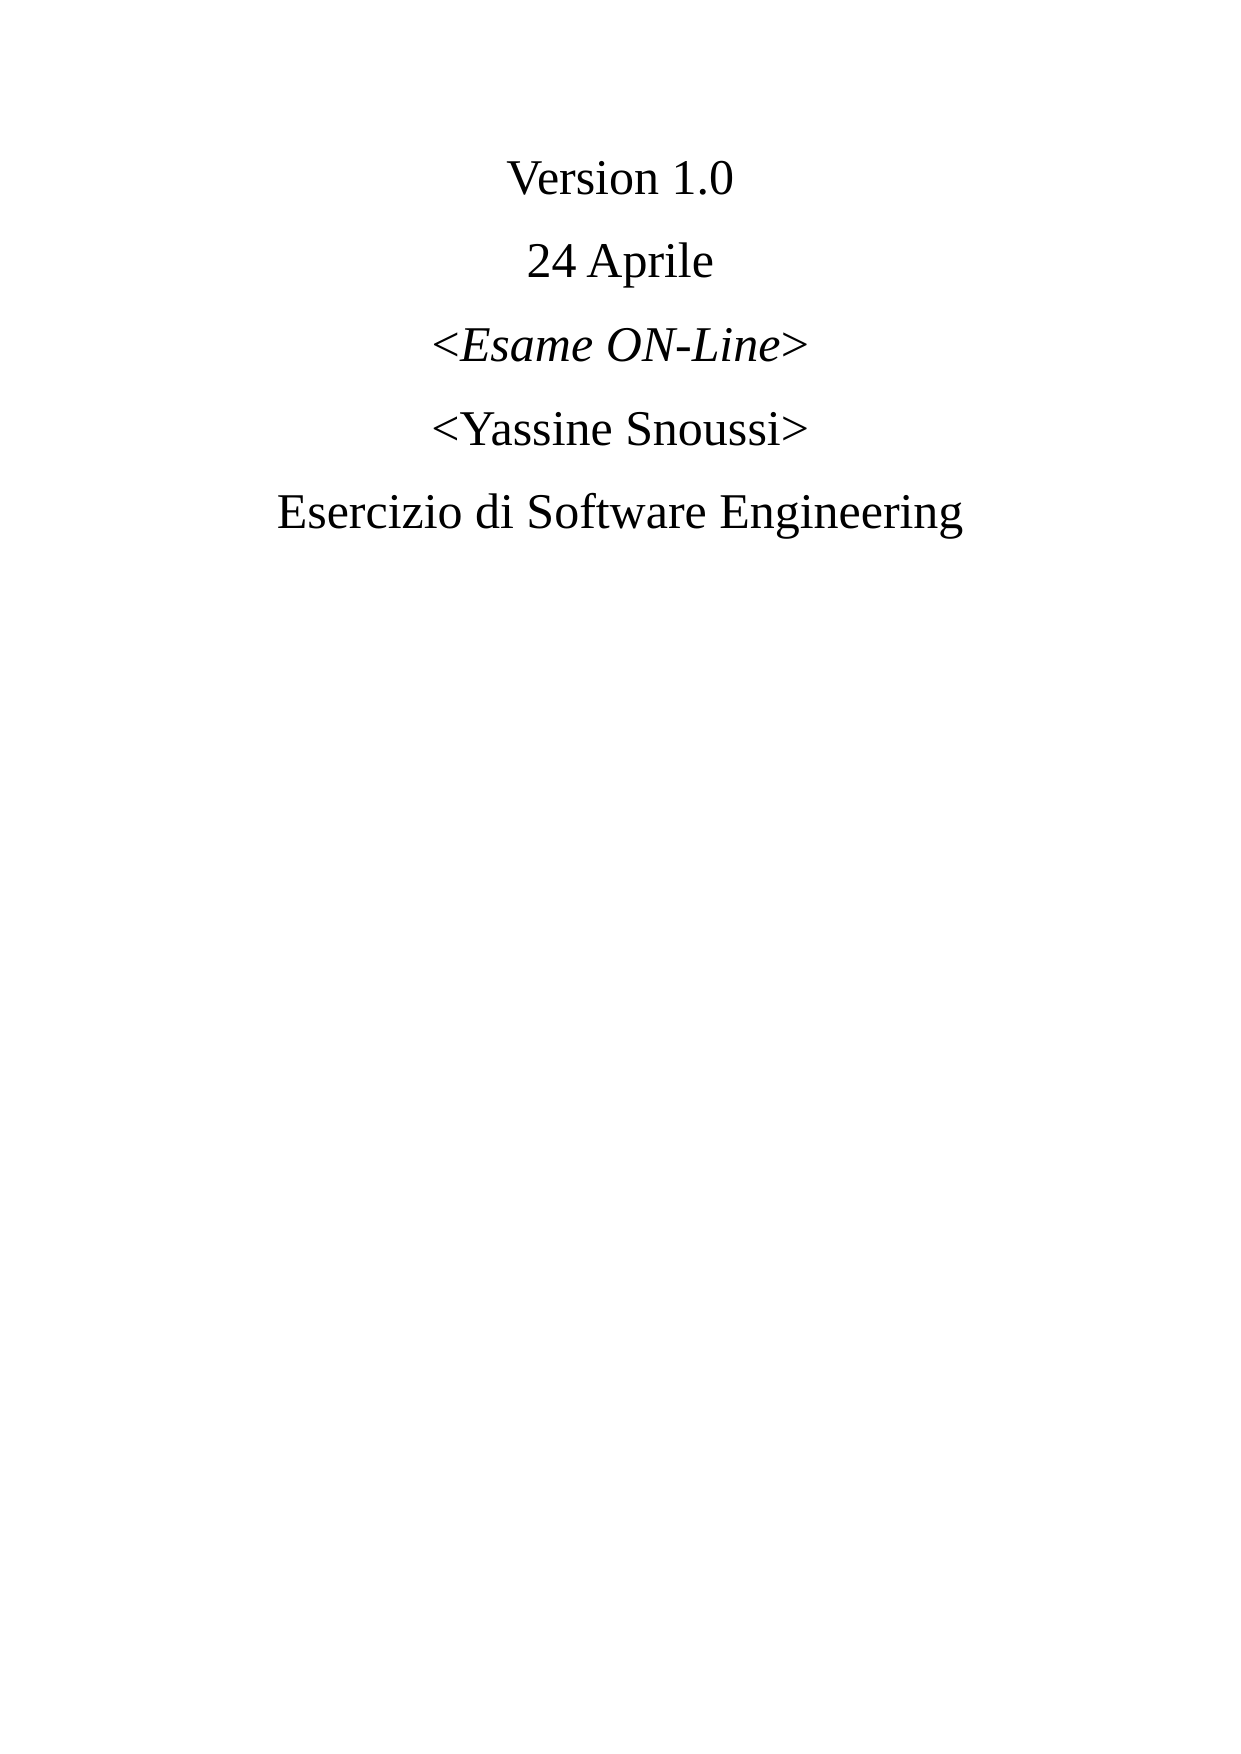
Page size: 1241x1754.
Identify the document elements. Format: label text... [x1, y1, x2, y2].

text Version 1.0 [148, 148, 1093, 205]
text Esercizio di Software Engineering [148, 482, 1093, 539]
text <Esame ON-Line> [148, 315, 1093, 372]
text <Yassine Snoussi> [148, 398, 1093, 456]
text 24 Aprile [148, 231, 1093, 289]
